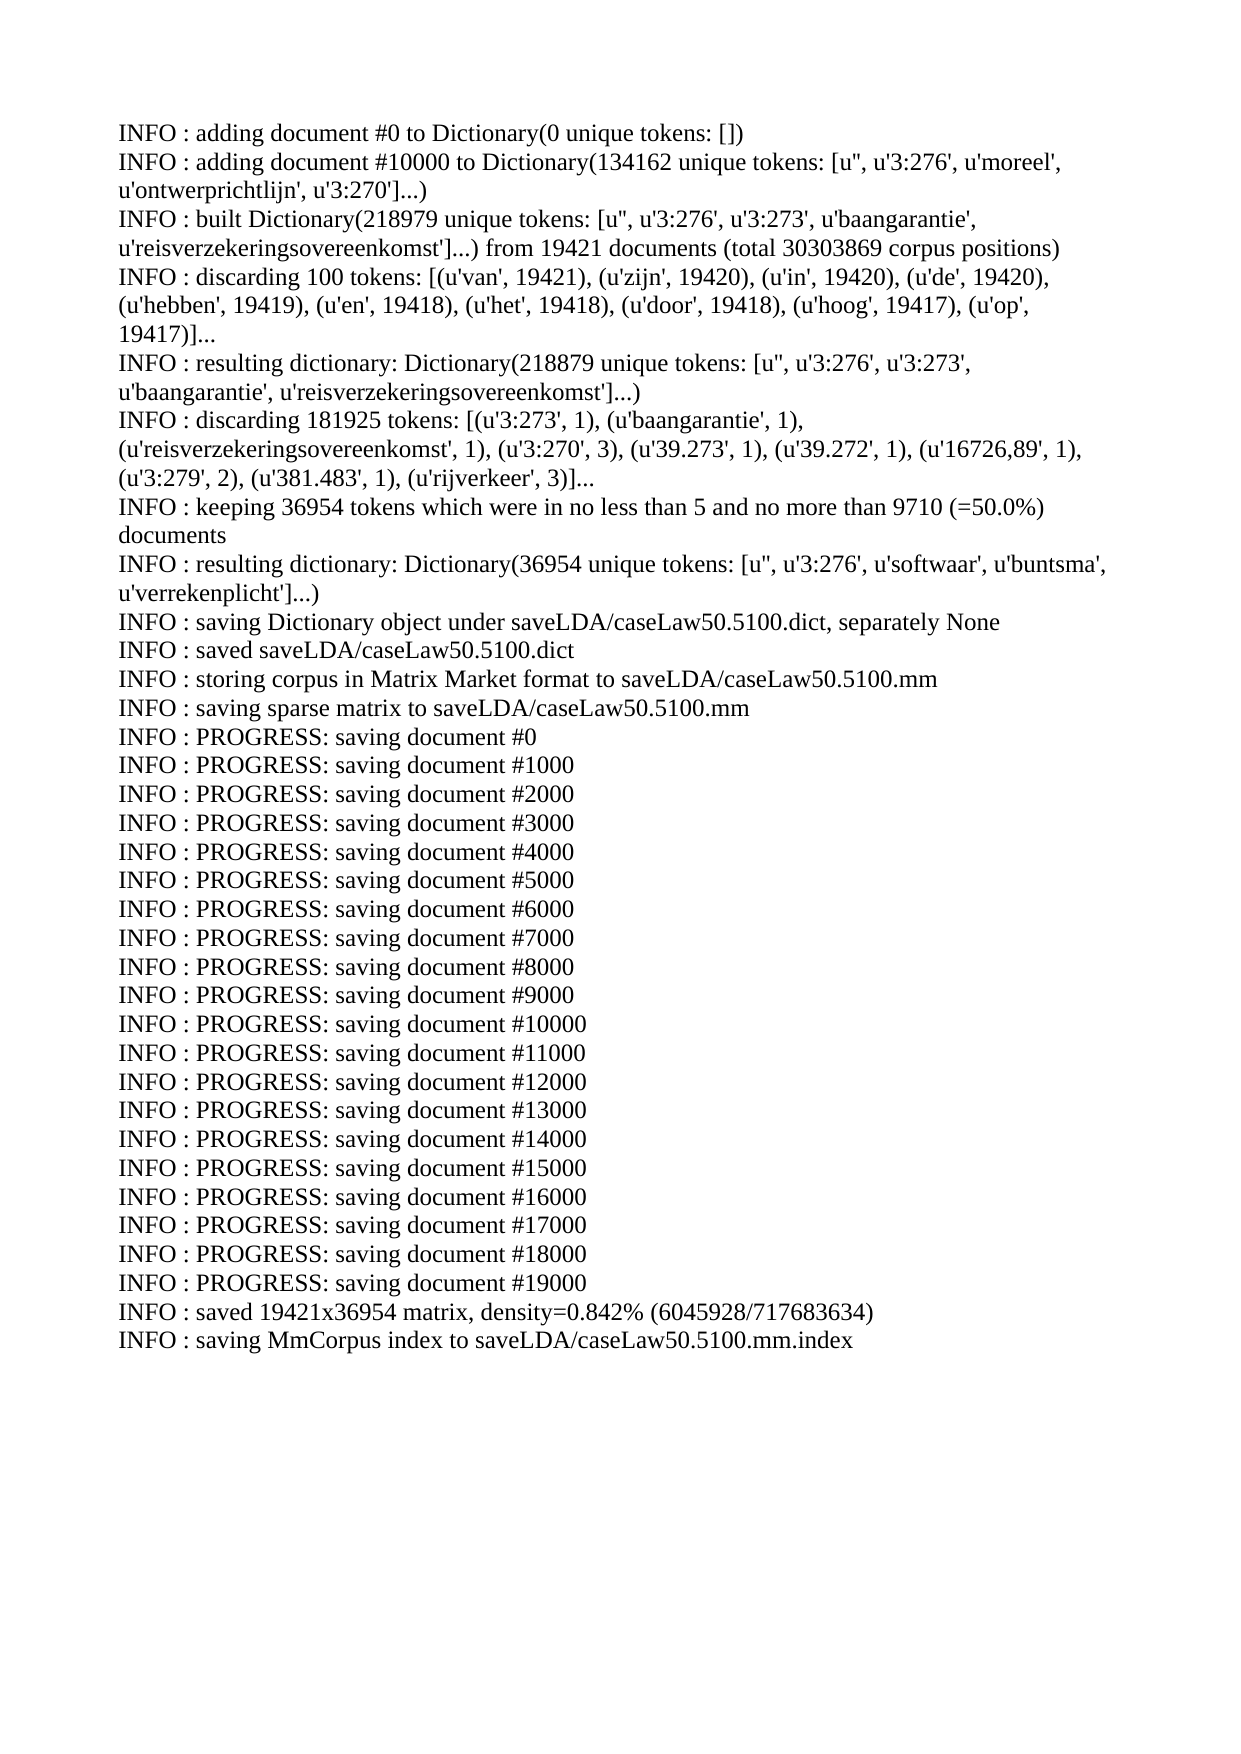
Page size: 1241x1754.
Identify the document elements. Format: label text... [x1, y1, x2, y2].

text INFO : PROGRESS: saving document #14000 [118, 1124, 1122, 1153]
text INFO : PROGRESS: saving document #0 [118, 722, 1122, 751]
text INFO : PROGRESS: saving document #2000 [118, 779, 1122, 808]
text INFO : resulting dictionary: Dictionary(218879 unique tokens: [u'', u'3:276', u'3:273', u'baangarantie', u'reisverzekeringsovereenkomst']...) [118, 348, 1122, 406]
text INFO : saved saveLDA/caseLaw50.5100.dict [118, 636, 1122, 664]
text INFO : PROGRESS: saving document #16000 [118, 1182, 1122, 1211]
text INFO : discarding 181925 tokens: [(u'3:273', 1), (u'baangarantie', 1), (u'reisverzekeringsovereenkomst', 1), (u'3:270', 3), (u'39.273', 1), (u'39.272', 1), (u'16726,89', 1), (u'3:279', 2), (u'381.483', 1), (u'rijverkeer', 3)]... [118, 406, 1122, 492]
text INFO : PROGRESS: saving document #19000 [118, 1268, 1122, 1297]
text INFO : PROGRESS: saving document #18000 [118, 1239, 1122, 1268]
text INFO : PROGRESS: saving document #12000 [118, 1067, 1122, 1096]
text INFO : PROGRESS: saving document #13000 [118, 1096, 1122, 1124]
text INFO : discarding 100 tokens: [(u'van', 19421), (u'zijn', 19420), (u'in', 19420), (u'de', 19420), (u'hebben', 19419), (u'en', 19418), (u'het', 19418), (u'door', 19418), (u'hoog', 19417), (u'op', 19417)]... [118, 262, 1122, 348]
text INFO : PROGRESS: saving document #1000 [118, 751, 1122, 779]
text INFO : PROGRESS: saving document #11000 [118, 1038, 1122, 1067]
text INFO : PROGRESS: saving document #8000 [118, 952, 1122, 981]
text INFO : PROGRESS: saving document #15000 [118, 1153, 1122, 1182]
text INFO : adding document #0 to Dictionary(0 unique tokens: []) [118, 118, 1122, 147]
text INFO : PROGRESS: saving document #5000 [118, 866, 1122, 894]
text INFO : PROGRESS: saving document #3000 [118, 808, 1122, 837]
text INFO : storing corpus in Matrix Market format to saveLDA/caseLaw50.5100.mm [118, 664, 1122, 693]
text INFO : saving sparse matrix to saveLDA/caseLaw50.5100.mm [118, 693, 1122, 722]
text INFO : keeping 36954 tokens which were in no less than 5 and no more than 9710 (=50.0%) documents [118, 492, 1122, 549]
text INFO : PROGRESS: saving document #9000 [118, 981, 1122, 1009]
text INFO : saving MmCorpus index to saveLDA/caseLaw50.5100.mm.index [118, 1326, 1122, 1354]
text INFO : resulting dictionary: Dictionary(36954 unique tokens: [u'', u'3:276', u'softwaar', u'buntsma', u'verrekenplicht']...) [118, 549, 1122, 607]
text INFO : adding document #10000 to Dictionary(134162 unique tokens: [u'', u'3:276', u'moreel', u'ontwerprichtlijn', u'3:270']...) [118, 147, 1122, 204]
text INFO : PROGRESS: saving document #4000 [118, 837, 1122, 866]
text INFO : PROGRESS: saving document #7000 [118, 923, 1122, 952]
text INFO : saving Dictionary object under saveLDA/caseLaw50.5100.dict, separately None [118, 607, 1122, 636]
text INFO : built Dictionary(218979 unique tokens: [u'', u'3:276', u'3:273', u'baangarantie', u'reisverzekeringsovereenkomst']...) from 19421 documents (total 30303869 corpus positions) [118, 204, 1122, 262]
text INFO : saved 19421x36954 matrix, density=0.842% (6045928/717683634) [118, 1297, 1122, 1326]
text INFO : PROGRESS: saving document #17000 [118, 1211, 1122, 1239]
text INFO : PROGRESS: saving document #10000 [118, 1009, 1122, 1038]
text INFO : PROGRESS: saving document #6000 [118, 894, 1122, 923]
